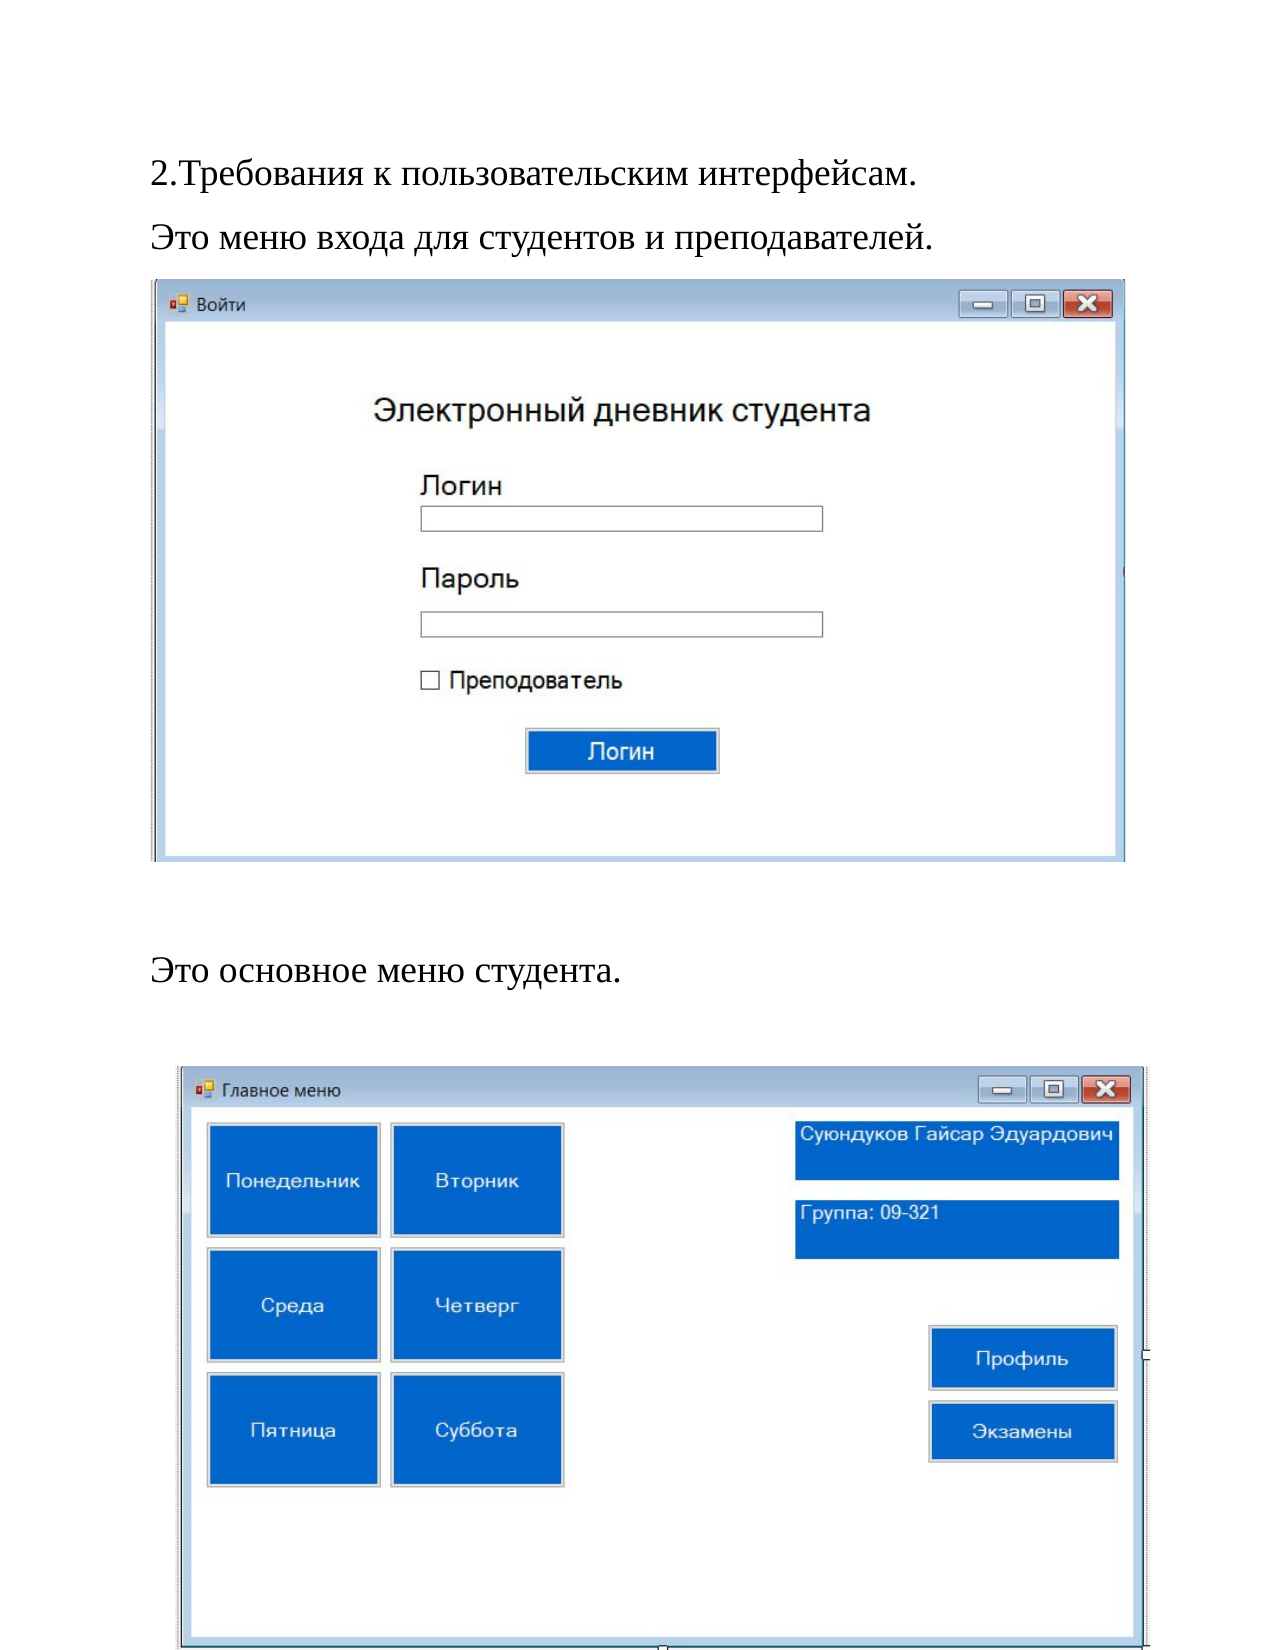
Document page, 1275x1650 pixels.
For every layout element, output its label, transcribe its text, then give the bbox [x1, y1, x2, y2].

text Это меню входа для студентов и преподавателей. [150, 215, 1125, 258]
text Это основное меню студента. [150, 948, 1125, 991]
picture [150, 279, 1125, 862]
text 2.Требования к пользовательским интерфейсам. [150, 150, 1125, 193]
picture [175, 1066, 1150, 1650]
